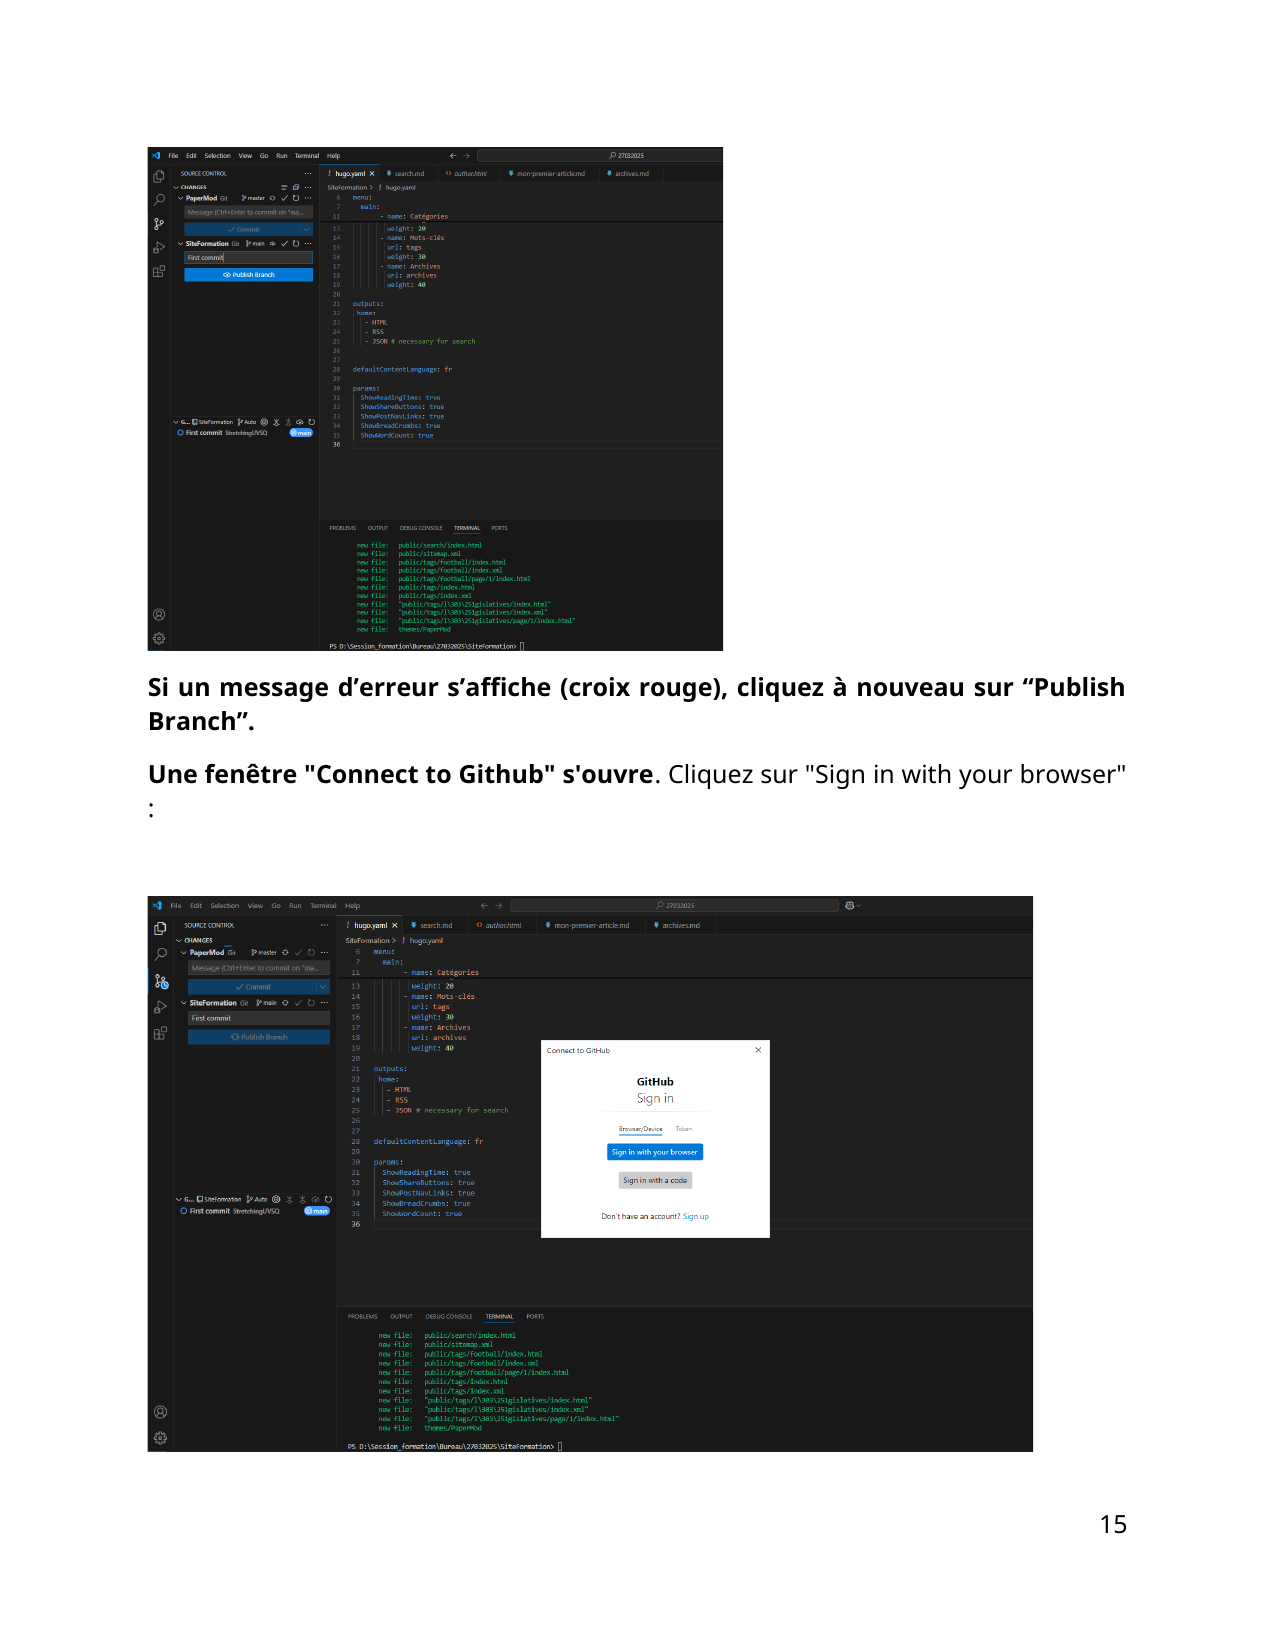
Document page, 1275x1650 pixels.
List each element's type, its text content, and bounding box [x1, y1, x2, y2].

picture [147, 896, 1034, 1452]
text Une fenêtre "Connect to Github" s'ouvre. Cliquez sur "Sign in with your browser" : [148, 757, 1127, 825]
picture [147, 147, 724, 651]
text Si un message d’erreur s’affiche (croix rouge), cliquez à nouveau sur “Publish Branch”. [148, 670, 1127, 738]
